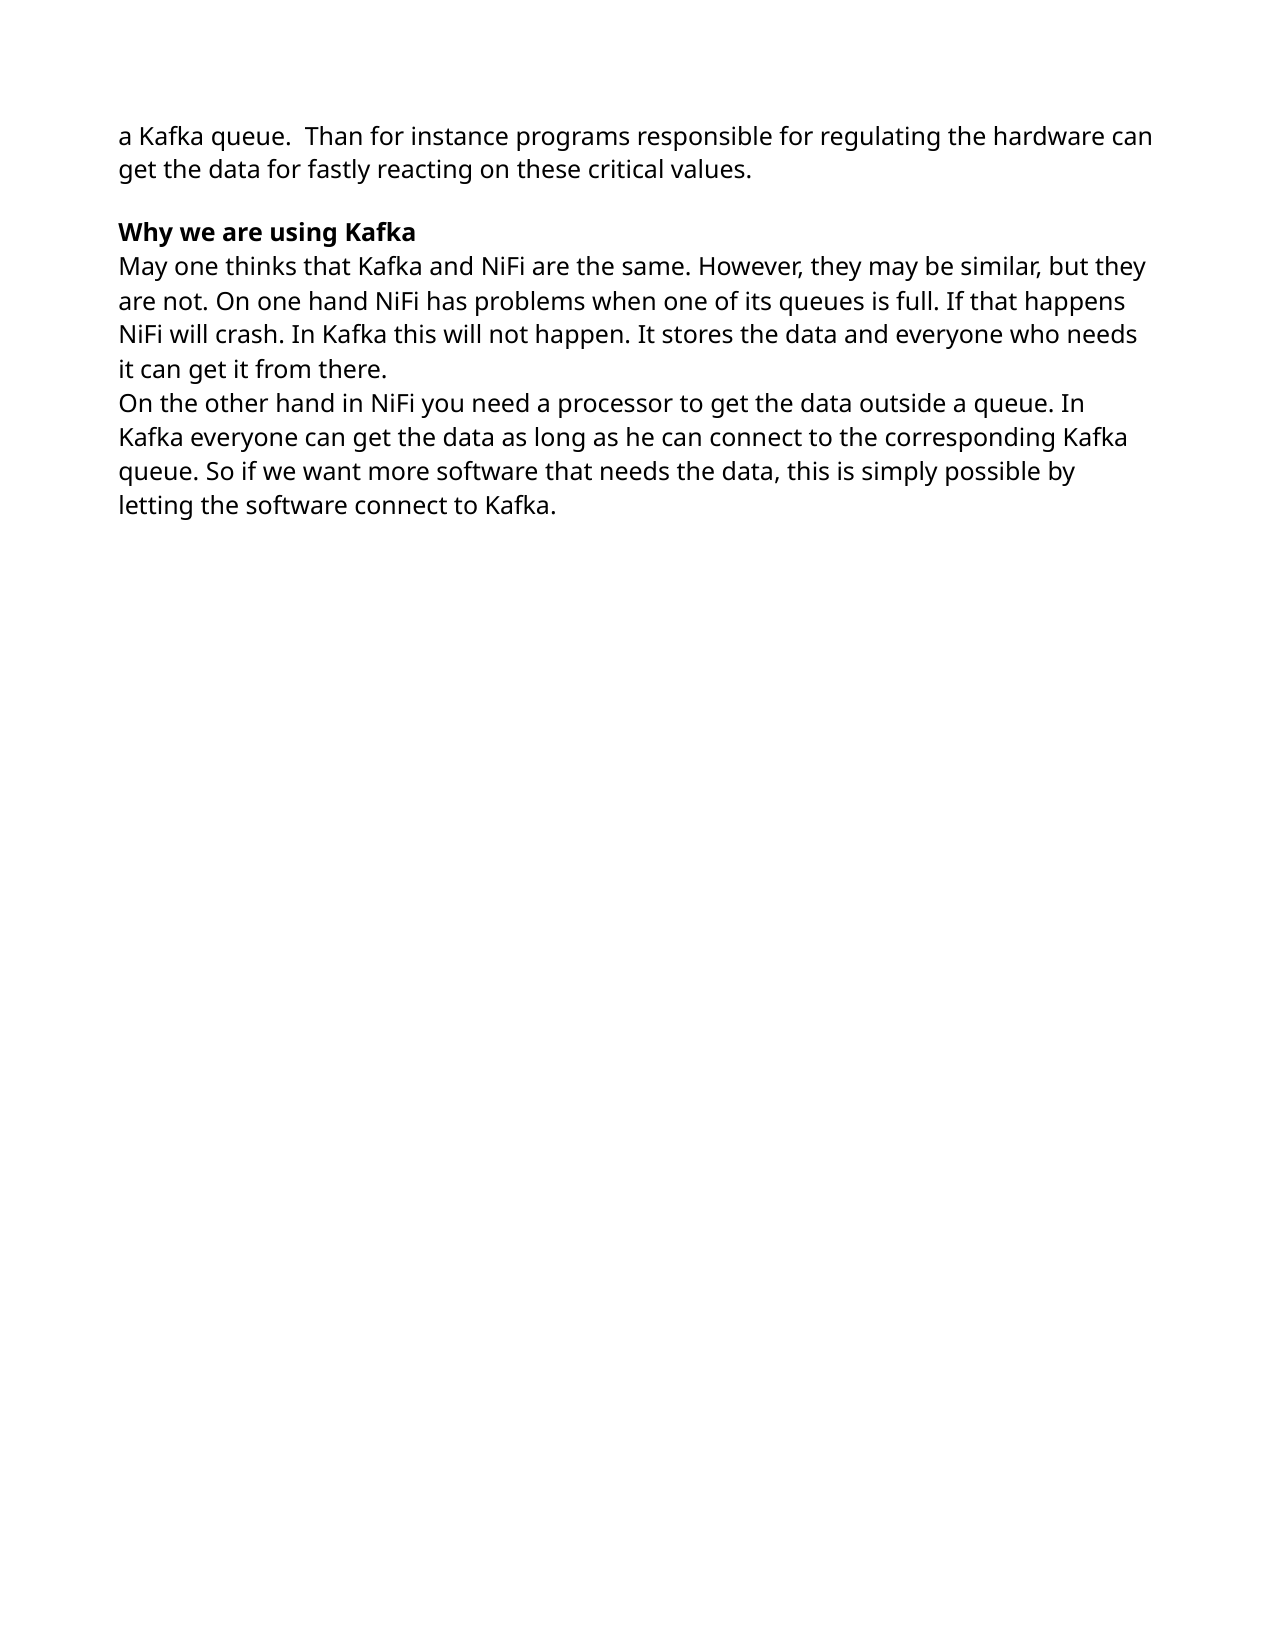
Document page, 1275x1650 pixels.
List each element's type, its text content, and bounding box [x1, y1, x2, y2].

text On the other hand in NiFi you need a processor to get the data outside a queue. In Kafka everyone can get the data as long as he can connect to the corresponding Kafka queue. So if we want more software that needs the data, this is simply possible by letting the software connect to Kafka. [118, 385, 1157, 522]
text Why we are using Kafka [118, 215, 1157, 249]
text May one thinks that Kafka and NiFi are the same. However, they may be similar, but they are not. On one hand NiFi has problems when one of its queues is full. If that happens NiFi will crash. In Kafka this will not happen. It stores the data and everyone who needs it can get it from there. [118, 249, 1157, 385]
text a Kafka queue. Than for instance programs responsible for regulating the hardware can get the data for fastly reacting on these critical values. [118, 118, 1157, 186]
